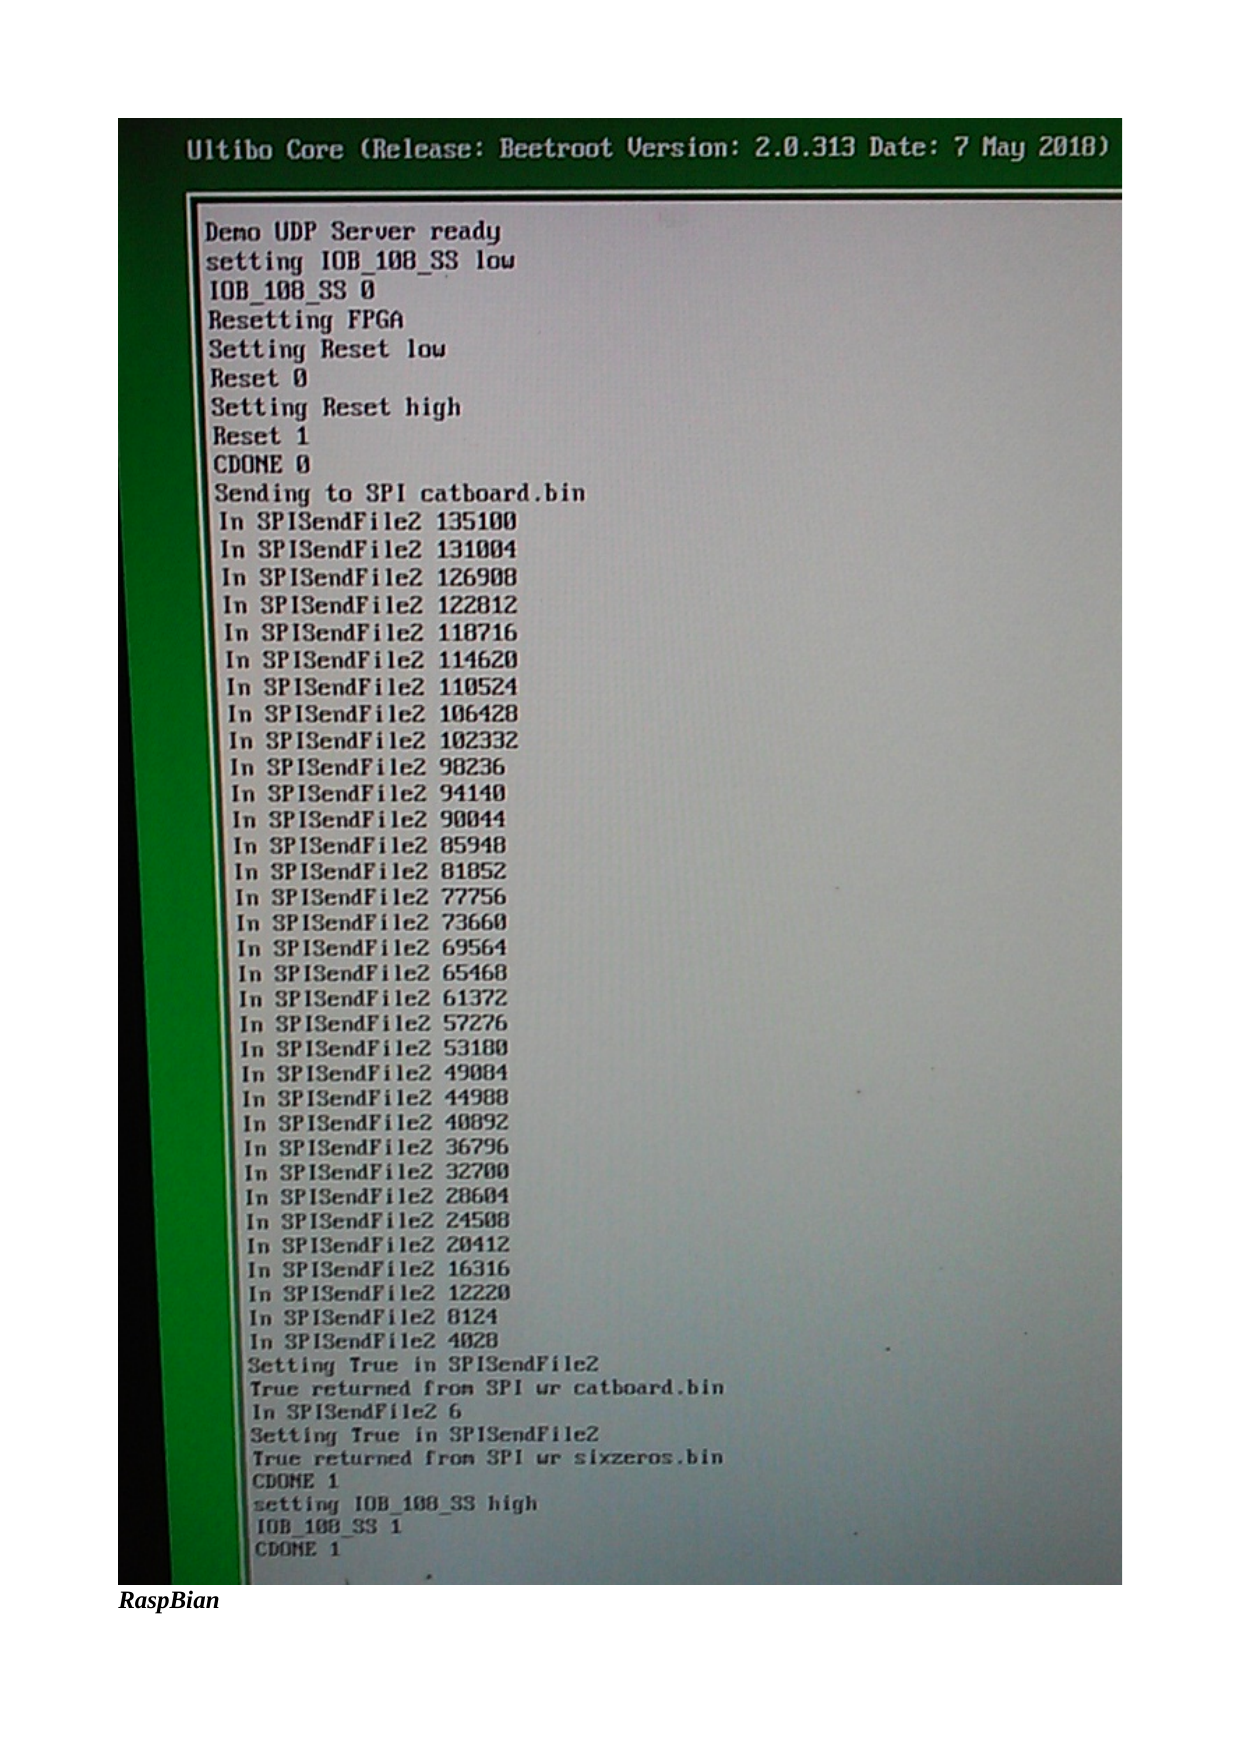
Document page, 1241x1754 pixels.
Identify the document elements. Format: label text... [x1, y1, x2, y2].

picture [118, 118, 1123, 1585]
text RaspBian [118, 1585, 1122, 1614]
